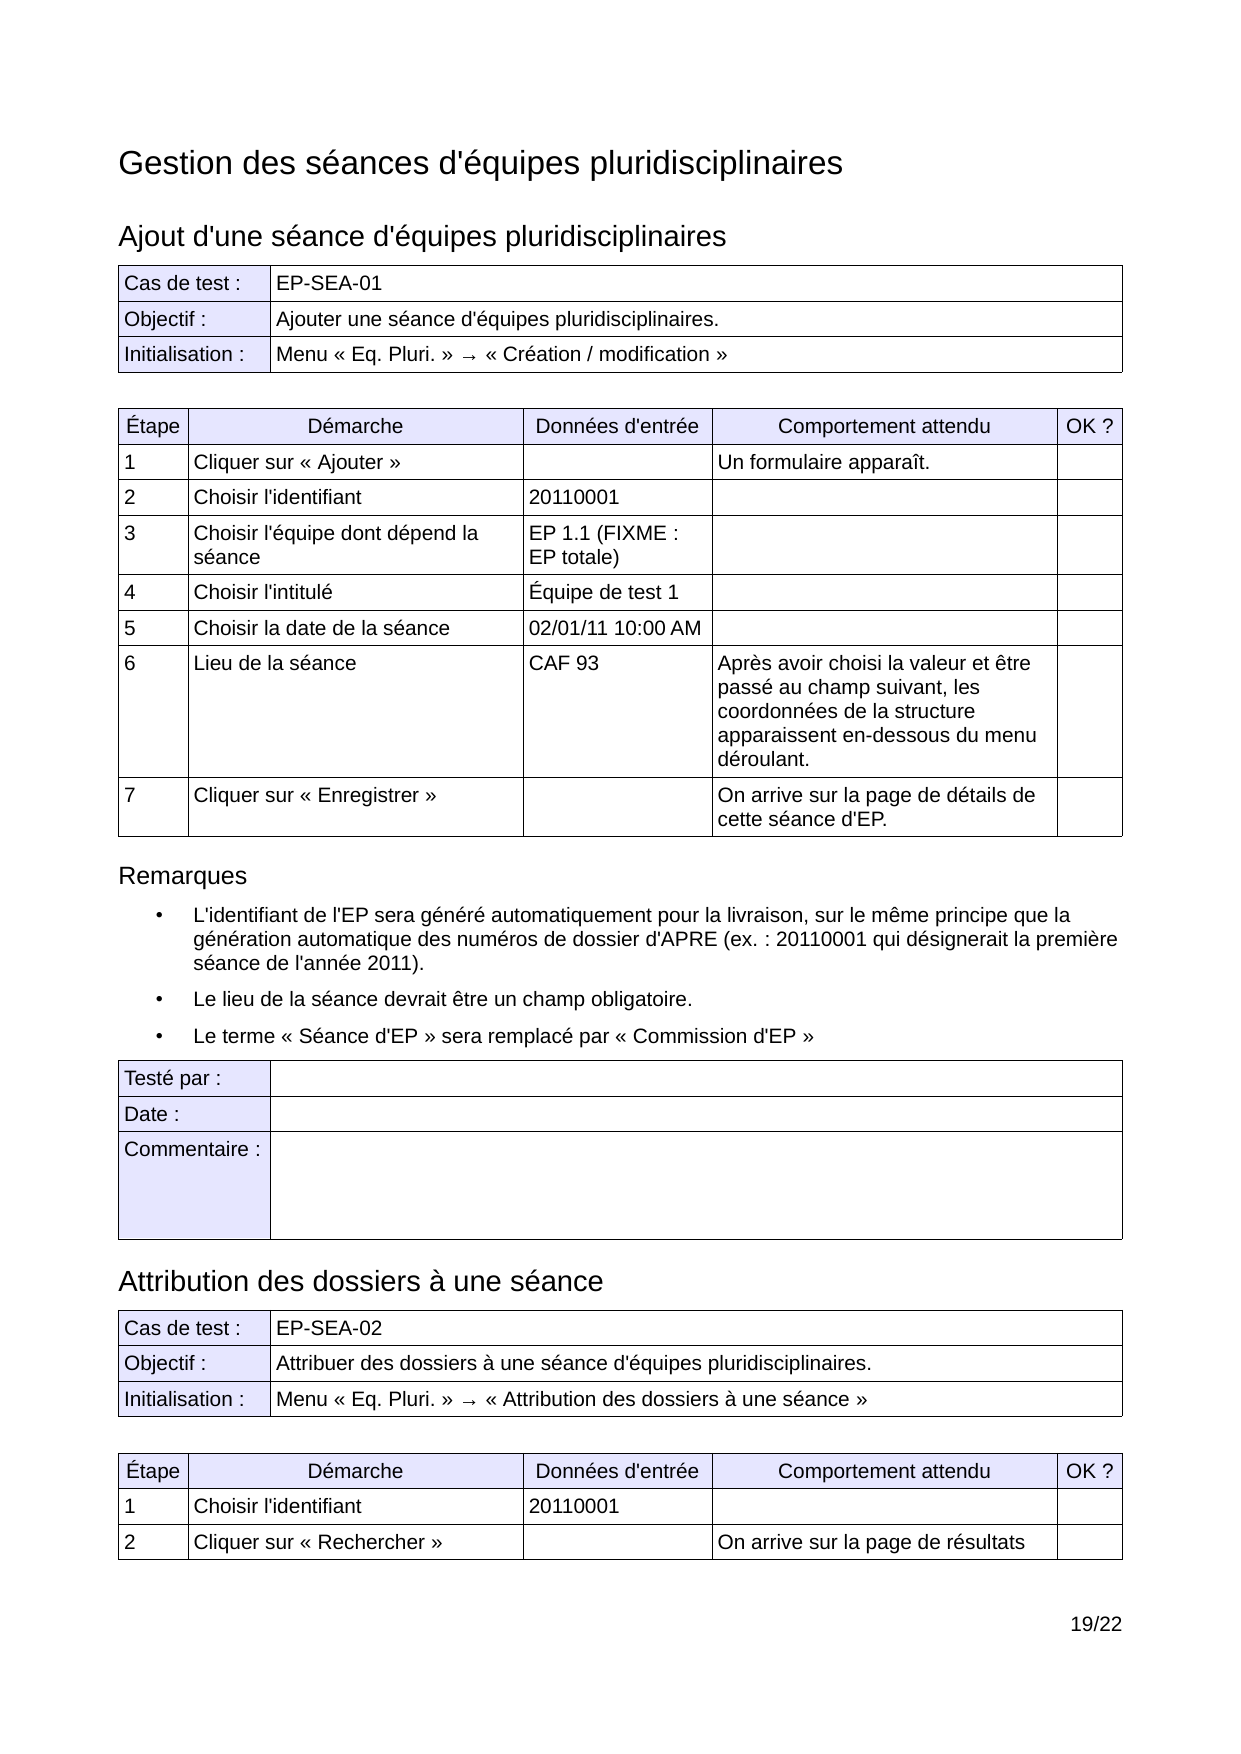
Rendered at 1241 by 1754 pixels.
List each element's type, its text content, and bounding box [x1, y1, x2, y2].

table_cell 2 [119, 1525, 188, 1559]
table_header Comportement attendu [713, 1454, 1057, 1488]
table_cell 1 [119, 445, 188, 479]
table_cell [1058, 1525, 1122, 1559]
table_cell [271, 1097, 1122, 1131]
table_cell [524, 778, 712, 836]
table_cell [1058, 480, 1122, 515]
subtitle Gestion des séances d'équipes pluridisciplinaires [118, 143, 1122, 182]
list Le lieu de la séance devrait être un champ obligatoire. [156, 987, 1122, 1011]
table_cell 1 [119, 1489, 188, 1524]
subtitle Ajout d'une séance d'équipes pluridisciplinaires [118, 219, 1122, 253]
table_header Étape [119, 1454, 188, 1488]
table_cell Objectif : [119, 302, 270, 336]
table_cell [1058, 646, 1122, 777]
table_cell Initialisation : [119, 1382, 270, 1416]
table_cell Cliquer sur « Ajouter » [189, 445, 523, 479]
table_cell 20110001 [524, 1489, 712, 1524]
table_header OK ? [1058, 409, 1122, 444]
subtitle Attribution des dossiers à une séance [118, 1264, 1122, 1297]
table_cell Après avoir choisi la valeur et être passé au champ suivant, les coordonnées de la structure apparaissent en-dessous du menu déroulant. [713, 646, 1057, 777]
table_cell [713, 480, 1057, 515]
table_cell On arrive sur la page de résultats [713, 1525, 1057, 1559]
table_header Données d'entrée [524, 1454, 712, 1488]
table_cell CAF 93 [524, 646, 712, 777]
table_cell 2 [119, 480, 188, 515]
table_header Testé par : [119, 1061, 270, 1096]
table_cell Objectif : [119, 1346, 270, 1381]
table_cell Choisir l'équipe dont dépend la séance [189, 516, 523, 574]
table_cell Choisir l'identifiant [189, 480, 523, 515]
table_cell [1058, 1489, 1122, 1524]
table_cell [1058, 516, 1122, 574]
table_cell 4 [119, 575, 188, 610]
table_cell [271, 1132, 1122, 1238]
table_cell Attribuer des dossiers à une séance d'équipes pluridisciplinaires. [271, 1346, 1122, 1381]
table_cell [1058, 445, 1122, 479]
table_cell Cliquer sur « Rechercher » [189, 1525, 523, 1559]
table_cell [524, 1525, 712, 1559]
table_cell 3 [119, 516, 188, 574]
table_header Données d'entrée [524, 409, 712, 444]
table_cell Équipe de test 1 [524, 575, 712, 610]
table_cell [524, 445, 712, 479]
table_cell [713, 1489, 1057, 1524]
table_cell On arrive sur la page de détails de cette séance d'EP. [713, 778, 1057, 836]
table_header Cas de test : [119, 1311, 270, 1345]
table_cell Lieu de la séance [189, 646, 523, 777]
table_cell 01/02/11 10:00 [524, 611, 712, 645]
table_header EP-SEA-01 [271, 266, 1122, 301]
table_cell [1058, 611, 1122, 645]
table_cell Choisir la date de la séance [189, 611, 523, 645]
table_cell Choisir l'intitulé [189, 575, 523, 610]
table_cell 20110001 [524, 480, 712, 515]
table_cell Commentaire : [119, 1132, 270, 1238]
table_cell Initialisation : [119, 337, 270, 372]
table_cell 5 [119, 611, 188, 645]
table_cell [713, 575, 1057, 610]
table_cell [1058, 575, 1122, 610]
table_cell [713, 516, 1057, 574]
table_cell 7 [119, 778, 188, 836]
table_cell Ajouter une séance d'équipes pluridisciplinaires. [271, 302, 1122, 336]
list Le terme « Séance d'EP » sera remplacé par « Commission d'EP » [156, 1023, 1122, 1048]
table_cell Menu « Eq. Pluri. » → « Attribution des dossiers à une séance » [271, 1382, 1122, 1416]
table_cell Un formulaire apparaît. [713, 445, 1057, 479]
table_cell Choisir l'identifiant [189, 1489, 523, 1524]
table_cell [713, 611, 1057, 645]
table_header Comportement attendu [713, 409, 1057, 444]
list L'identifiant de l'EP sera généré automatiquement pour la livraison, sur le même principe que la génération automatique des numéros de dossier d'APRE (ex. : 20110001 qui désignerait la première séance de l'année 2011). [156, 902, 1122, 974]
table_header [271, 1061, 1122, 1096]
table_header Cas de test : [119, 266, 270, 301]
table_cell 6 [119, 646, 188, 777]
table_cell EP 1.1 (FIXME : EP totale) [524, 516, 712, 574]
table_cell [1058, 778, 1122, 836]
table_header Étape [119, 409, 188, 444]
table_header Démarche [189, 409, 523, 444]
table_cell Date : [119, 1097, 270, 1131]
table_header EP-SEA-02 [271, 1311, 1122, 1345]
table_cell Menu « Eq. Pluri. » → « Création / modification » [271, 337, 1122, 372]
subtitle Remarques [118, 861, 1122, 890]
table_cell Cliquer sur « Enregistrer » [189, 778, 523, 836]
table_header Démarche [189, 1454, 523, 1488]
table_header OK ? [1058, 1454, 1122, 1488]
